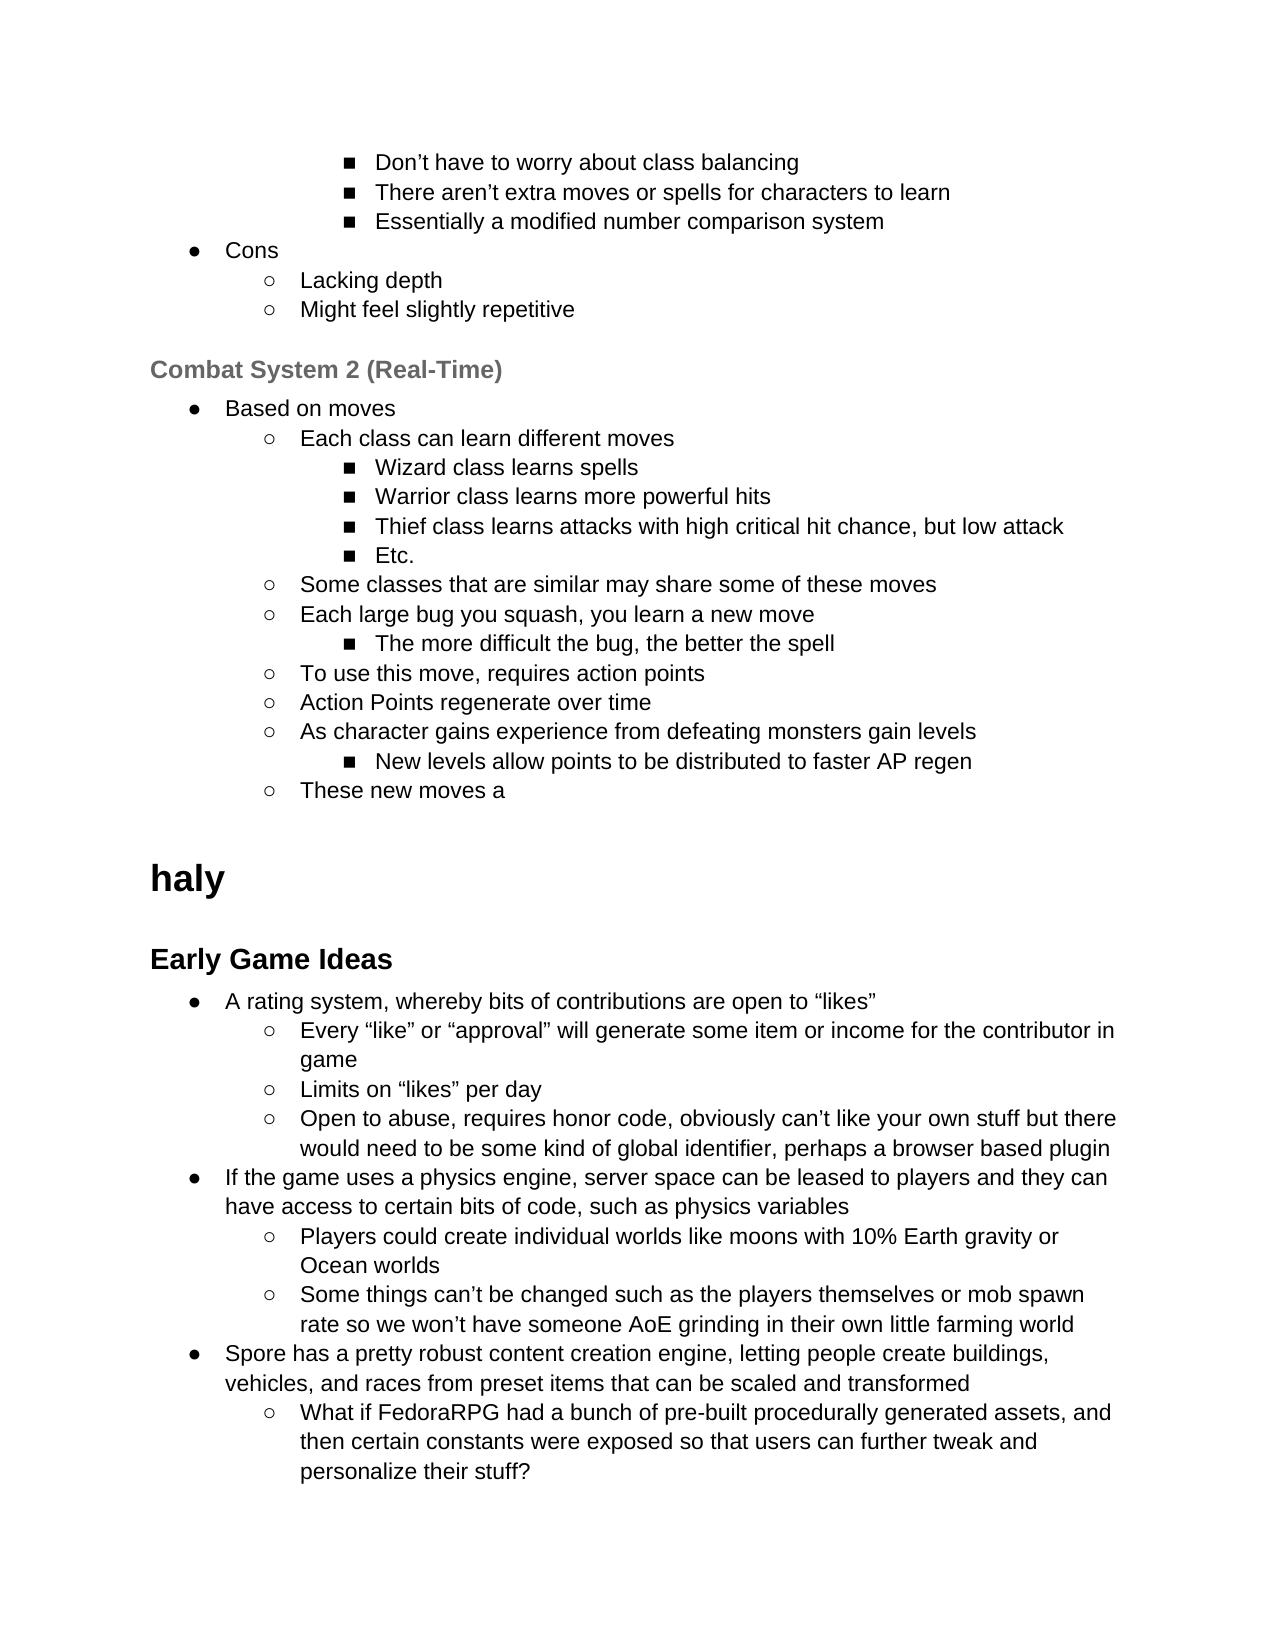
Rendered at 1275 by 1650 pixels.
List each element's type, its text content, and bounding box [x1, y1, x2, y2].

subtitle Early Game Ideas [150, 943, 1125, 975]
list New levels allow points to be distributed to faster AP regen [150, 748, 1125, 774]
list The more difficult the bug, the better the spell [150, 631, 1125, 656]
list Some things can’t be changed such as the players themselves or mob spawn rate so we won’t have someone AoE grinding in their own little farming world [262, 1282, 1125, 1337]
list Don’t have to worry about class balancing [150, 150, 1125, 176]
subtitle Combat System 2 (Real-Time) [150, 355, 1125, 383]
list Lacking depth [262, 267, 1125, 293]
list Might feel slightly repetitive [262, 297, 1125, 322]
list A rating system, whereby bits of contributions are open to “likes” [187, 988, 1125, 1014]
list Based on moves [187, 396, 1125, 421]
list Etc. [150, 543, 1125, 568]
list Cons [187, 238, 1125, 264]
list Spore has a pretty robust content creation engine, letting people create buildings, vehicles, and races from preset items that can be scaled and transformed [187, 1341, 1125, 1396]
list As character gains experience from defeating monsters gain levels [262, 719, 1125, 744]
list What if FedoraRPG had a bunch of pre-built procedurally generated assets, and then certain constants were exposed so that users can further tweak and personalize their stuff? [262, 1400, 1125, 1484]
list If the game uses a physics engine, server space can be leased to players and they can have access to certain bits of code, such as physics variables [187, 1165, 1125, 1220]
list Players could create individual worlds like moons with 10% Earth gravity or Ocean worlds [262, 1223, 1125, 1278]
list These new moves a [262, 778, 1125, 803]
list Each large bug you squash, you learn a new move [262, 601, 1125, 627]
list Essentially a modified number comparison system [150, 209, 1125, 234]
list Warrior class learns more powerful hits [150, 484, 1125, 509]
list Thief class learns attacks with high critical hit chance, but low attack [150, 513, 1125, 539]
subtitle haly [150, 857, 1125, 899]
list Action Points regenerate over time [262, 689, 1125, 715]
list Every “like” or “approval” will generate some item or income for the contributor in game [262, 1018, 1125, 1073]
list There aren’t extra moves or spells for characters to learn [150, 179, 1125, 205]
list Wizard class learns spells [150, 454, 1125, 480]
list Each class can learn different moves [262, 425, 1125, 451]
list To use this move, requires action points [262, 660, 1125, 686]
list Open to abuse, requires honor code, obviously can’t like your own stuff but there would need to be some kind of global identifier, perhaps a browser based plugin [262, 1106, 1125, 1161]
list Some classes that are similar may share some of these moves [262, 572, 1125, 598]
list Limits on “likes” per day [262, 1077, 1125, 1102]
